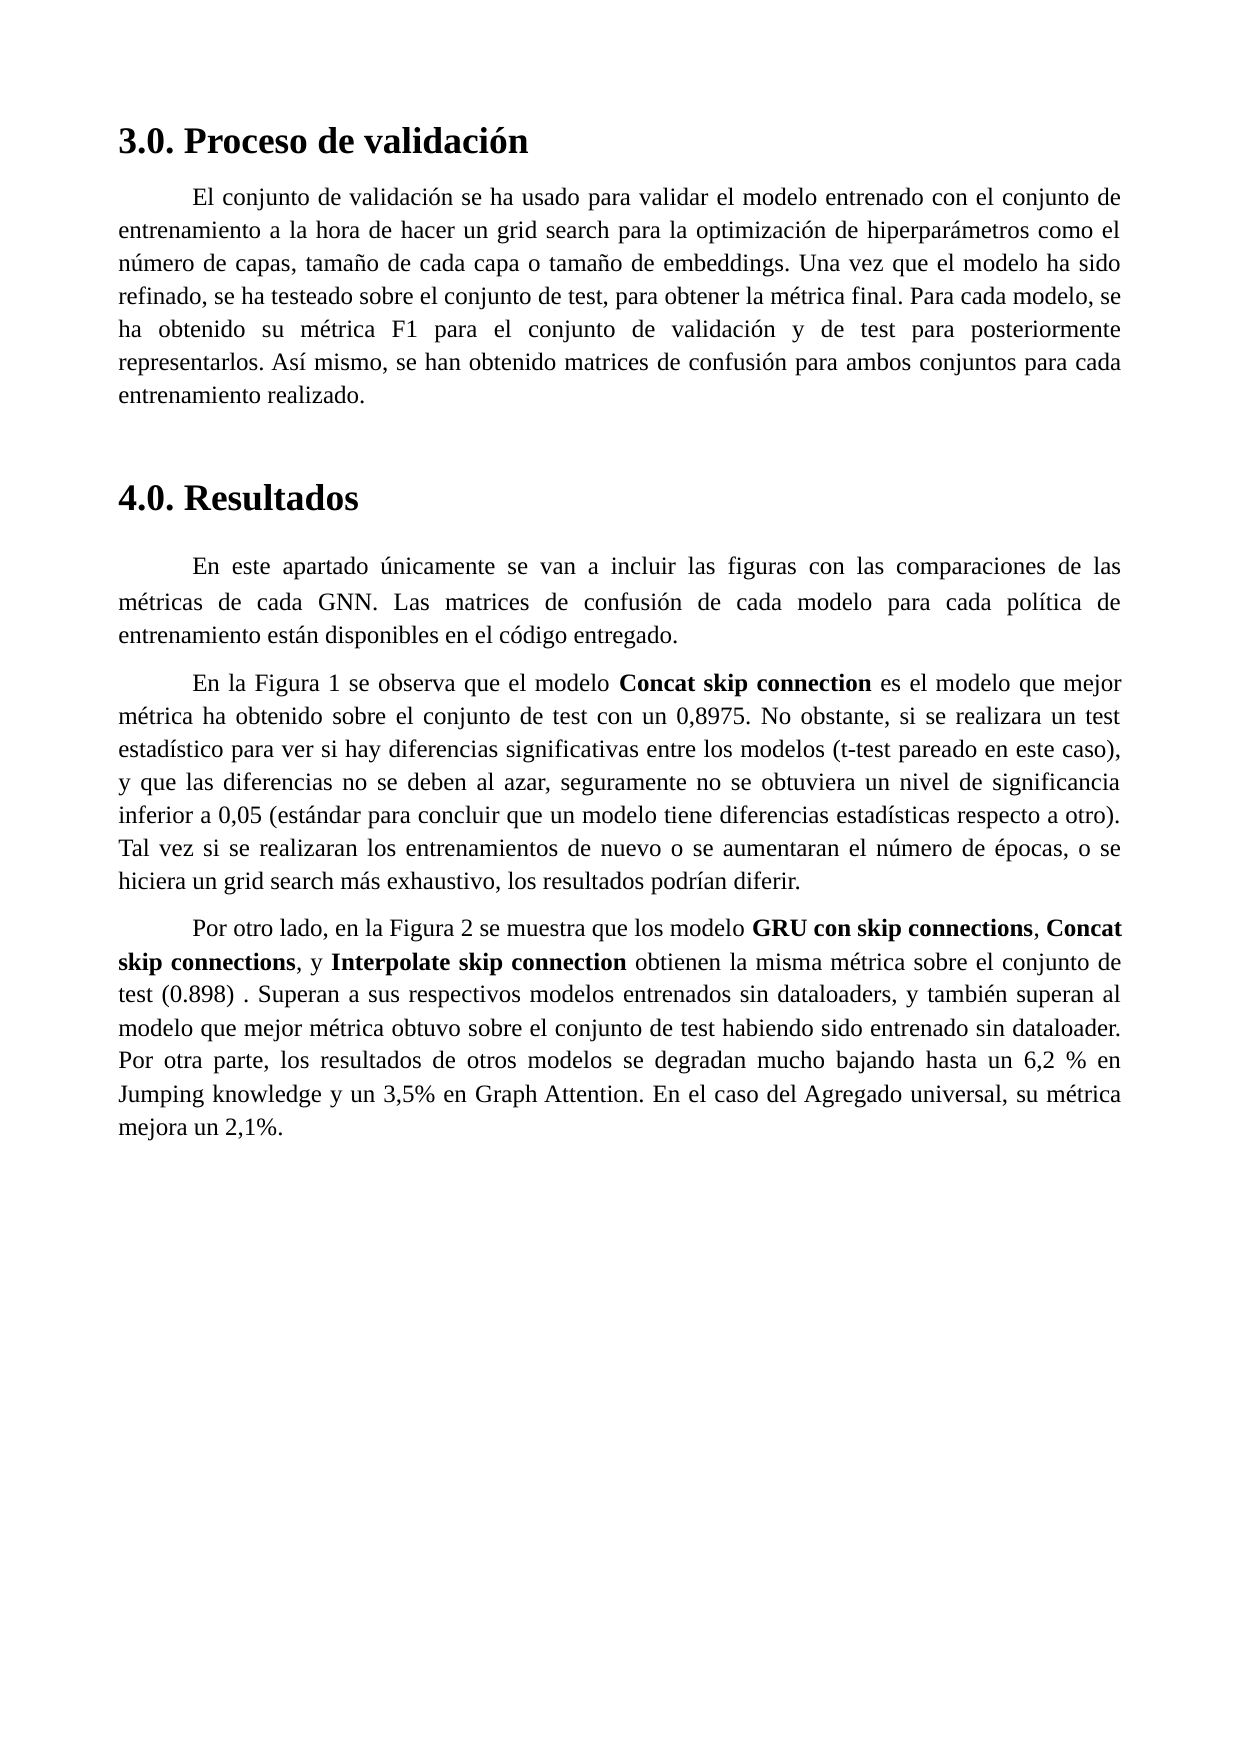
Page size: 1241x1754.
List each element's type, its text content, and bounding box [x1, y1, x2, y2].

text En este apartado únicamente se van a incluir las figuras con las comparaciones de las métricas de cada GNN. Las matrices de confusión de cada modelo para cada política de entrenamiento están disponibles en el código entregado. [118, 540, 1122, 649]
text El conjunto de validación se ha usado para validar el modelo entrenado con el conjunto de entrenamiento a la hora de hacer un grid search para la optimización de hiperparámetros como el número de capas, tamaño de cada capa o tamaño de embeddings. Una vez que el modelo ha sido refinado, se ha testeado sobre el conjunto de test, para obtener la métrica final. Para cada modelo, se ha obtenido su métrica F1 para el conjunto de validación y de test para posteriormente representarlos. Así mismo, se han obtenido matrices de confusión para ambos conjuntos para cada entrenamiento realizado. [118, 182, 1122, 409]
text 4.0. Resultados [118, 476, 1122, 519]
text 3.0. Proceso de validación [118, 118, 1122, 161]
text Por otro lado, en la Figura 2 se muestra que los modelo GRU con skip connections, Concat skip connections, y Interpolate skip connection obtienen la misma métrica sobre el conjunto de test (0.898) . Superan a sus respectivos modelos entrenados sin dataloaders, y también superan al modelo que mejor métrica obtuvo sobre el conjunto de test habiendo sido entrenado sin dataloader. Por otra parte, los resultados de otros modelos se degradan mucho bajando hasta un 6,2 % en Jumping knowledge y un 3,5% en Graph Attention. En el caso del Agregado universal, su métrica mejora un 2,1%. [118, 913, 1122, 1140]
text En la Figura 1 se observa que el modelo Concat skip connection es el modelo que mejor métrica ha obtenido sobre el conjunto de test con un 0,8975. No obstante, si se realizara un test estadístico para ver si hay diferencias significativas entre los modelos (t-test pareado en este caso), y que las diferencias no se deben al azar, seguramente no se obtuviera un nivel de significancia inferior a 0,05 (estándar para concluir que un modelo tiene diferencias estadísticas respecto a otro). Tal vez si se realizaran los entrenamientos de nuevo o se aumentaran el número de épocas, o se hiciera un grid search más exhaustivo, los resultados podrían diferir. [118, 668, 1122, 895]
